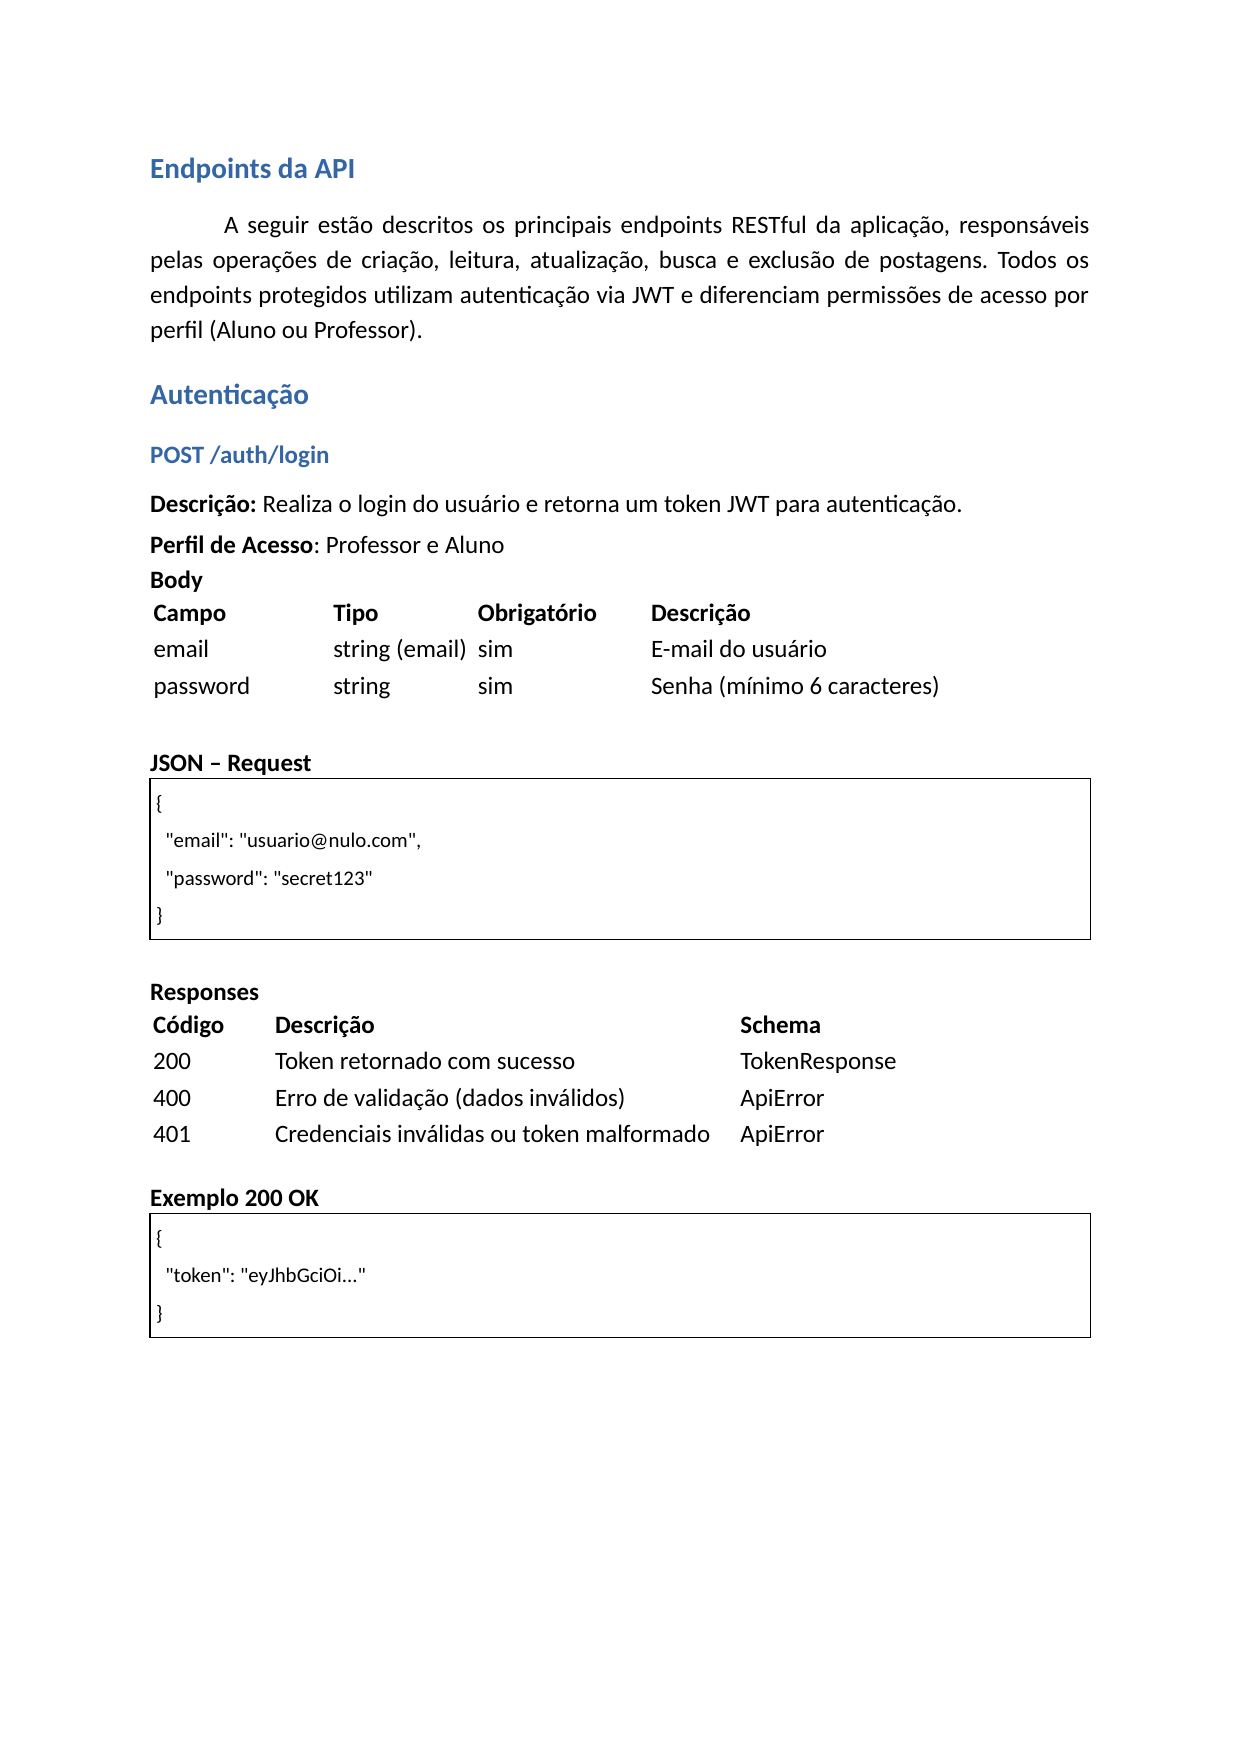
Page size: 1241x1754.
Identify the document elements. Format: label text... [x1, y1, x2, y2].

table_cell 401 [150, 1115, 272, 1152]
subtitle Autenticação [150, 376, 1090, 412]
table_header Código [150, 1006, 272, 1043]
text A seguir estão descritos os principais endpoints RESTful da aplicação, responsáveis pelas operações de criação, leitura, atualização, busca e exclusão de postagens. Todos os endpoints protegidos utilizam autenticação via JWT e diferenciam permissões de acesso por perfil (Aluno ou Professor). [150, 209, 1090, 345]
table_cell Token retornado com sucesso [272, 1043, 737, 1079]
subtitle Endpoints da API [150, 150, 1090, 186]
text Descrição: Realiza o login do usuário e retorna um token JWT para autenticação. [150, 488, 1090, 518]
table_cell string [330, 667, 475, 703]
table_cell password [150, 667, 330, 703]
table_cell ApiError [737, 1115, 1090, 1152]
table_header Schema [737, 1006, 1090, 1043]
table_header Descrição [648, 594, 1154, 631]
table_cell 400 [150, 1079, 272, 1115]
text Responses [150, 976, 1090, 1006]
table_cell email [150, 631, 330, 667]
table_cell E-mail do usuário [648, 631, 1154, 667]
table_header Tipo [330, 594, 475, 631]
table_cell sim [475, 667, 648, 703]
table_cell Credenciais inválidas ou token malformado [272, 1115, 737, 1152]
text Perfil de Acesso: Professor e Aluno [150, 529, 1090, 559]
text Body [150, 564, 1090, 594]
text Exemplo 200 OK [150, 1182, 1090, 1213]
table_header Descrição [272, 1006, 737, 1043]
text JSON – Request [150, 747, 1090, 777]
table_cell string (email) [330, 631, 475, 667]
table_cell TokenResponse [737, 1043, 1090, 1079]
table_header Campo [150, 594, 330, 631]
table_cell sim [475, 631, 648, 667]
table_cell ApiError [737, 1079, 1090, 1115]
table_header Obrigatório [475, 594, 648, 631]
table_cell 200 [150, 1043, 272, 1079]
subtitle POST /auth/login [150, 439, 1090, 469]
table_cell Senha (mínimo 6 caracteres) [648, 667, 1154, 703]
table_header { "email": "usuario@nulo.com", "password": "secret123" } [151, 779, 1090, 939]
table_header { "token": "eyJhbGciOi..." } [151, 1214, 1090, 1337]
table_cell Erro de validação (dados inválidos) [272, 1079, 737, 1115]
